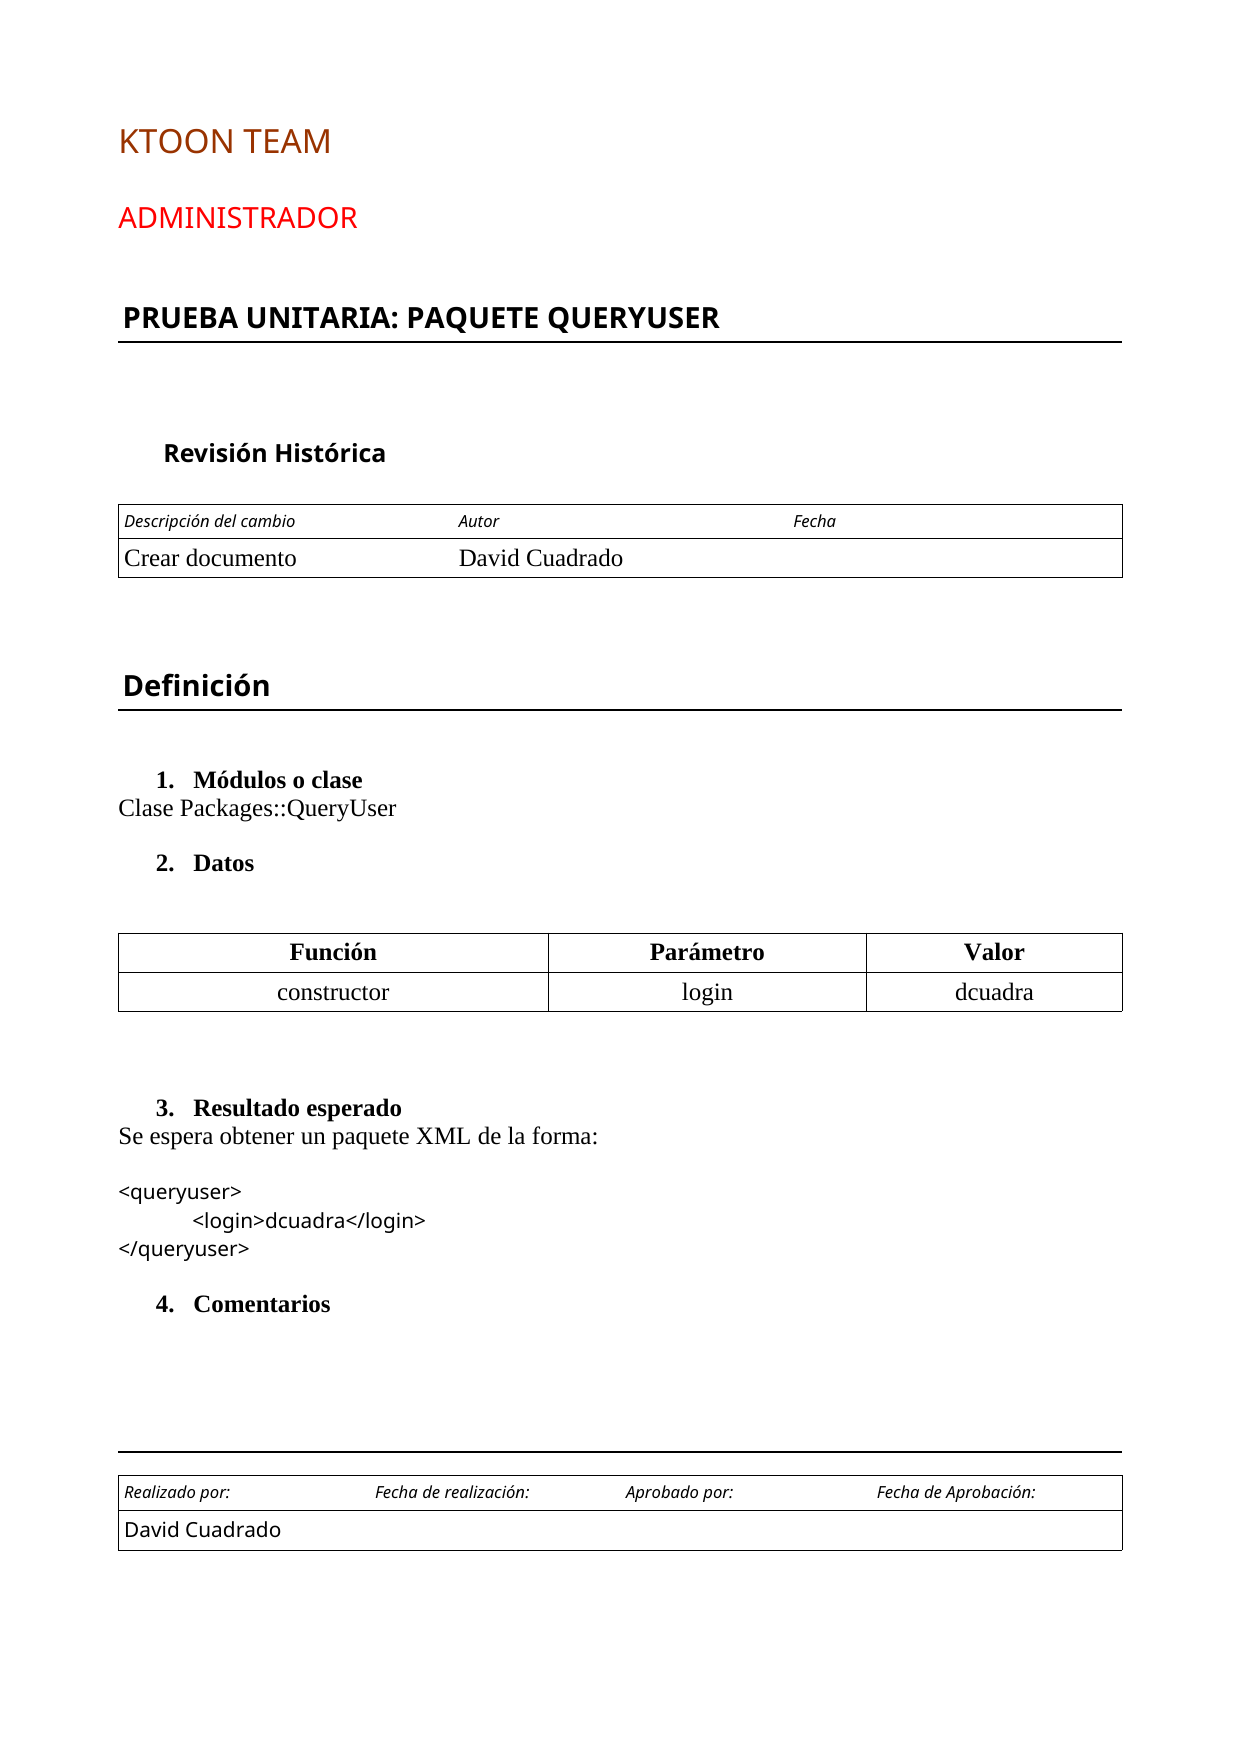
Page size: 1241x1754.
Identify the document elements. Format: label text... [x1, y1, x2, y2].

list Módulos o clase [156, 766, 1122, 794]
text KTOON TEAM [118, 118, 1122, 163]
table_header Fecha de realización: [369, 1476, 620, 1509]
table_cell dcuadra [867, 973, 1122, 1011]
table_header Fecha de Aprobación: [871, 1476, 1122, 1509]
table_cell constructor [119, 973, 548, 1011]
table_cell [369, 1511, 620, 1549]
list Comentarios [156, 1291, 1122, 1318]
list Datos [156, 849, 1122, 877]
table_header Fecha [787, 505, 1122, 538]
text ADMINISTRADOR [118, 198, 1122, 237]
table_header Función [119, 934, 548, 972]
table_cell David Cuadrado [119, 1511, 369, 1549]
table_cell David Cuadrado [453, 539, 787, 577]
table_cell Crear documento [119, 539, 453, 577]
text Clase Packages::QueryUser [118, 794, 1122, 822]
table_header Valor [867, 934, 1122, 972]
table_cell [871, 1511, 1122, 1549]
text </queryuser> [118, 1234, 1122, 1263]
text <queryuser> [118, 1177, 1122, 1206]
text Se espera obtener un paquete XML de la forma: [118, 1122, 1122, 1150]
text Definición [118, 660, 1122, 709]
table_cell [787, 539, 1122, 577]
table_header Parámetro [549, 934, 866, 972]
text PRUEBA UNITARIA: PAQUETE QUERYUSER [118, 293, 1122, 341]
subtitle Revisión Histórica [118, 436, 1122, 470]
table_header Autor [453, 505, 787, 538]
table_cell [620, 1511, 871, 1549]
list Resultado esperado [156, 1094, 1122, 1122]
table_header Aprobado por: [620, 1476, 871, 1509]
table_header Realizado por: [119, 1476, 369, 1509]
table_header Descripción del cambio [119, 505, 453, 538]
table_cell login [549, 973, 866, 1011]
text <login>dcuadra</login> [118, 1206, 1122, 1234]
